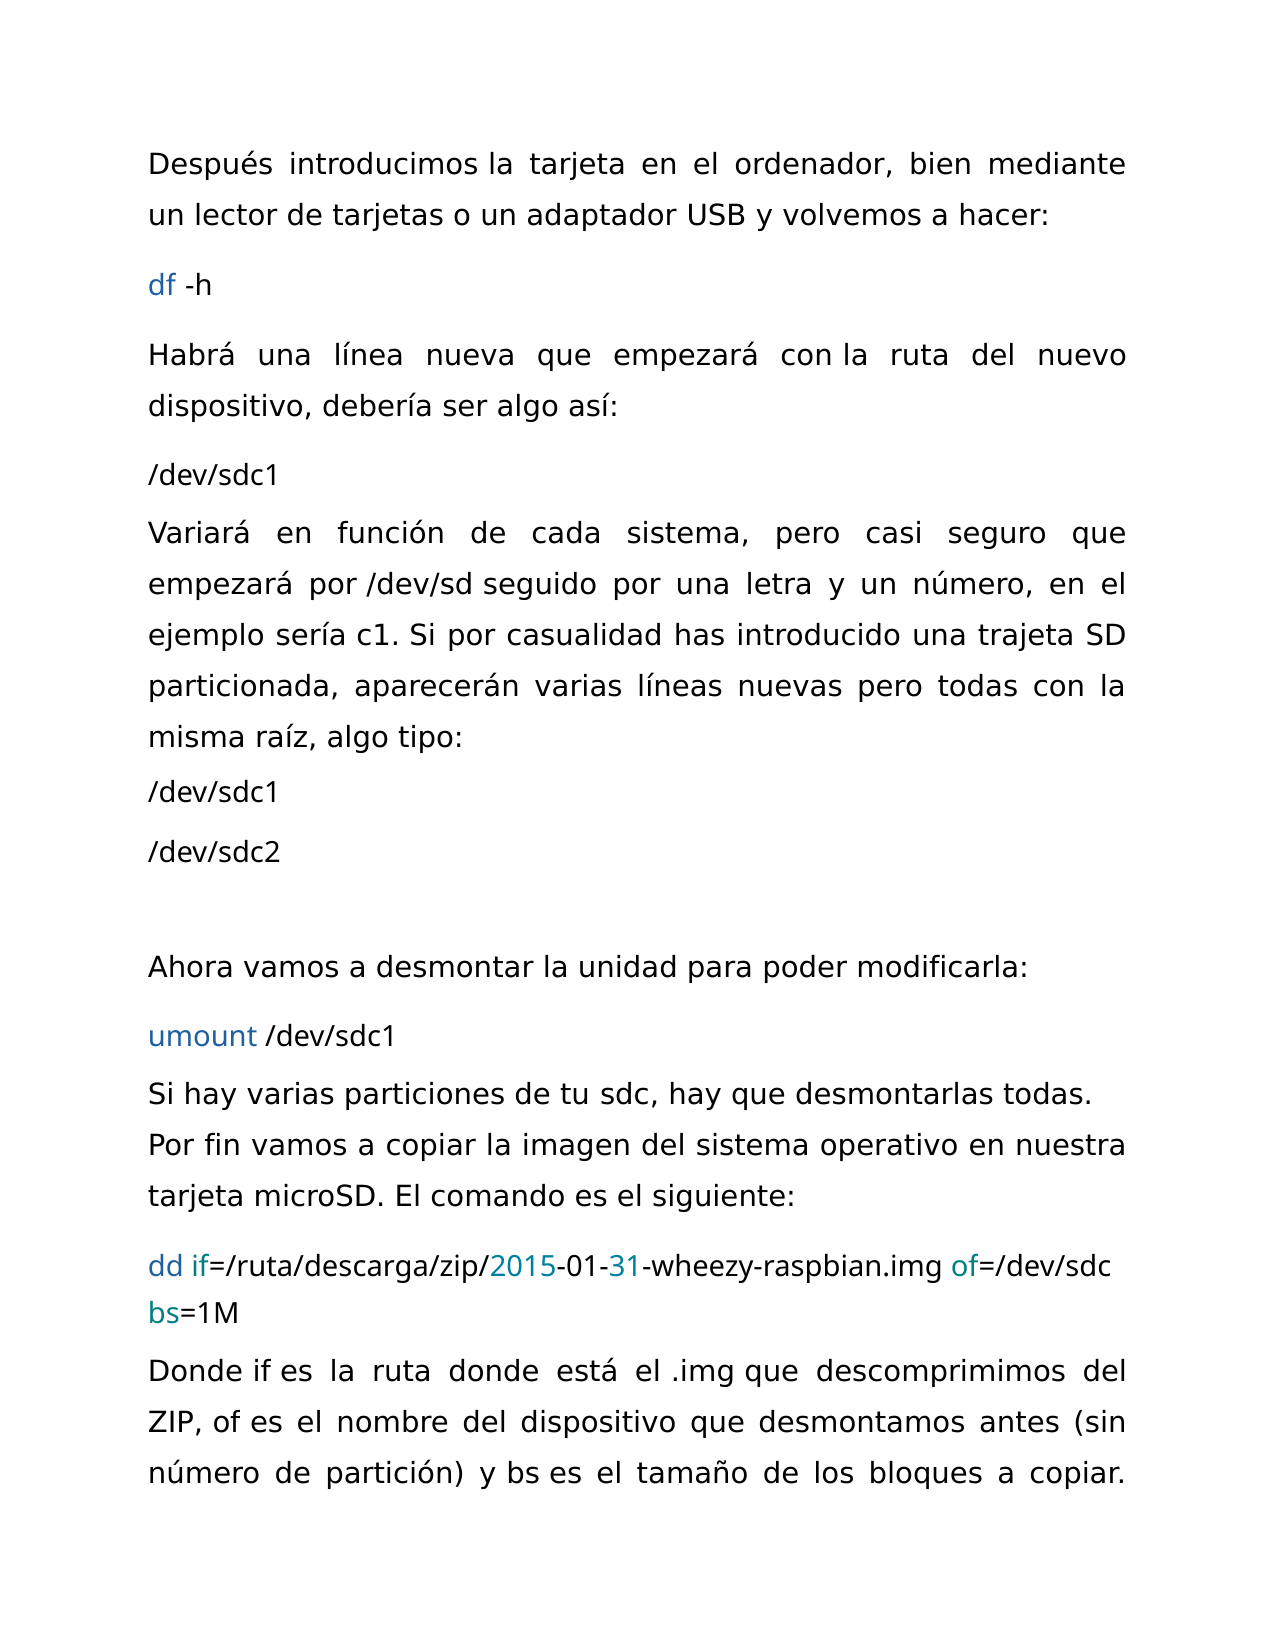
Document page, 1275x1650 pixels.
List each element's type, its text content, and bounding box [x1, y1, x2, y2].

text Donde if es la ruta donde está el .img que descomprimimos del ZIP, of es el nombre del dispositivo que desmontamos antes (sin número de partición) y bs es el tamaño de los bloques a copiar. [148, 1355, 1127, 1491]
text /dev/sdc1 /dev/sdc2 [148, 771, 1127, 871]
text df -h [148, 264, 1127, 304]
text Variará en función de cada sistema, pero casi seguro que empezará por /dev/sd seguido por una letra y un número, en el ejemplo sería c1. Si por casualidad has introducido una trajeta SD particionada, aparecerán varias líneas nuevas pero todas con la misma raíz, algo tipo: [148, 517, 1127, 754]
text Por fin vamos a copiar la imagen del sistema operativo en nuestra tarjeta microSD. El comando es el siguiente: [148, 1128, 1127, 1213]
text Después introducimos la tarjeta en el ordenador, bien mediante un lector de tarjetas o un adaptador USB y volvemos a hacer: [148, 148, 1127, 232]
text /dev/sdc1 [148, 454, 1127, 494]
text dd if=/ruta/descarga/zip/2015-01-31-wheezy-raspbian.img of=/dev/sdc bs=1M [148, 1245, 1127, 1332]
text Habrá una línea nueva que empezará con la ruta del nuevo dispositivo, debería ser algo así: [148, 338, 1127, 423]
text Ahora vamos a desmontar la unidad para poder modificarla: [148, 950, 1127, 984]
text umount /dev/sdc1 [148, 1015, 1127, 1055]
text Si hay varias particiones de tu sdc, hay que desmontarlas todas. [148, 1078, 1127, 1112]
